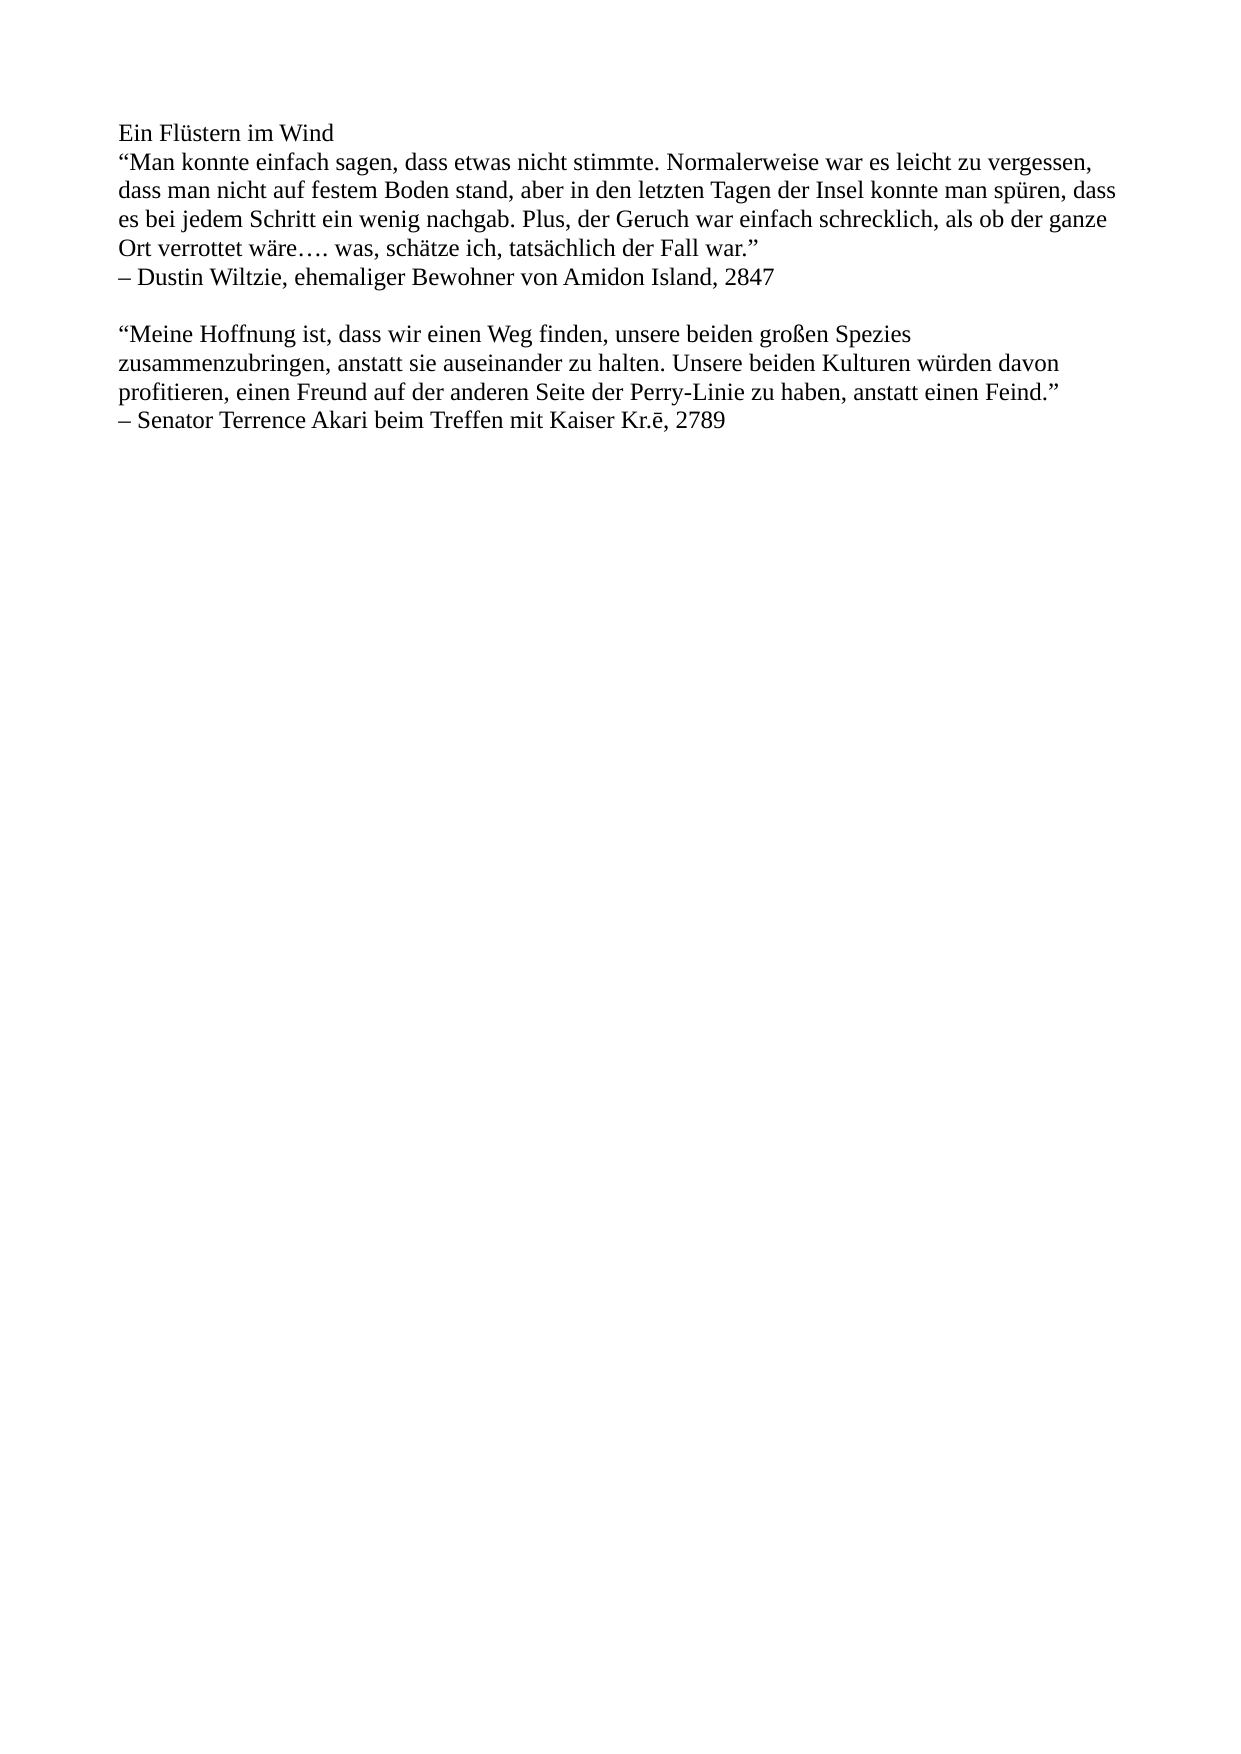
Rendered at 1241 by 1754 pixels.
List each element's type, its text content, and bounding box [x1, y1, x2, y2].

text Ein Flüstern im Wind [118, 118, 1122, 147]
text “Man konnte einfach sagen, dass etwas nicht stimmte. Normalerweise war es leicht zu vergessen, dass man nicht auf festem Boden stand, aber in den letzten Tagen der Insel konnte man spüren, dass es bei jedem Schritt ein wenig nachgab. Plus, der Geruch war einfach schrecklich, als ob der ganze Ort verrottet wäre…. was, schätze ich, tatsächlich der Fall war.” – Dustin Wiltzie, ehemaliger Bewohner von Amidon Island, 2847 [118, 147, 1122, 291]
text “Meine Hoffnung ist, dass wir einen Weg finden, unsere beiden großen Spezies zusammenzubringen, anstatt sie auseinander zu halten. Unsere beiden Kulturen würden davon profitieren, einen Freund auf der anderen Seite der Perry-Linie zu haben, anstatt einen Feind.” – Senator Terrence Akari beim Treffen mit Kaiser Kr.ē, 2789 [118, 319, 1122, 434]
